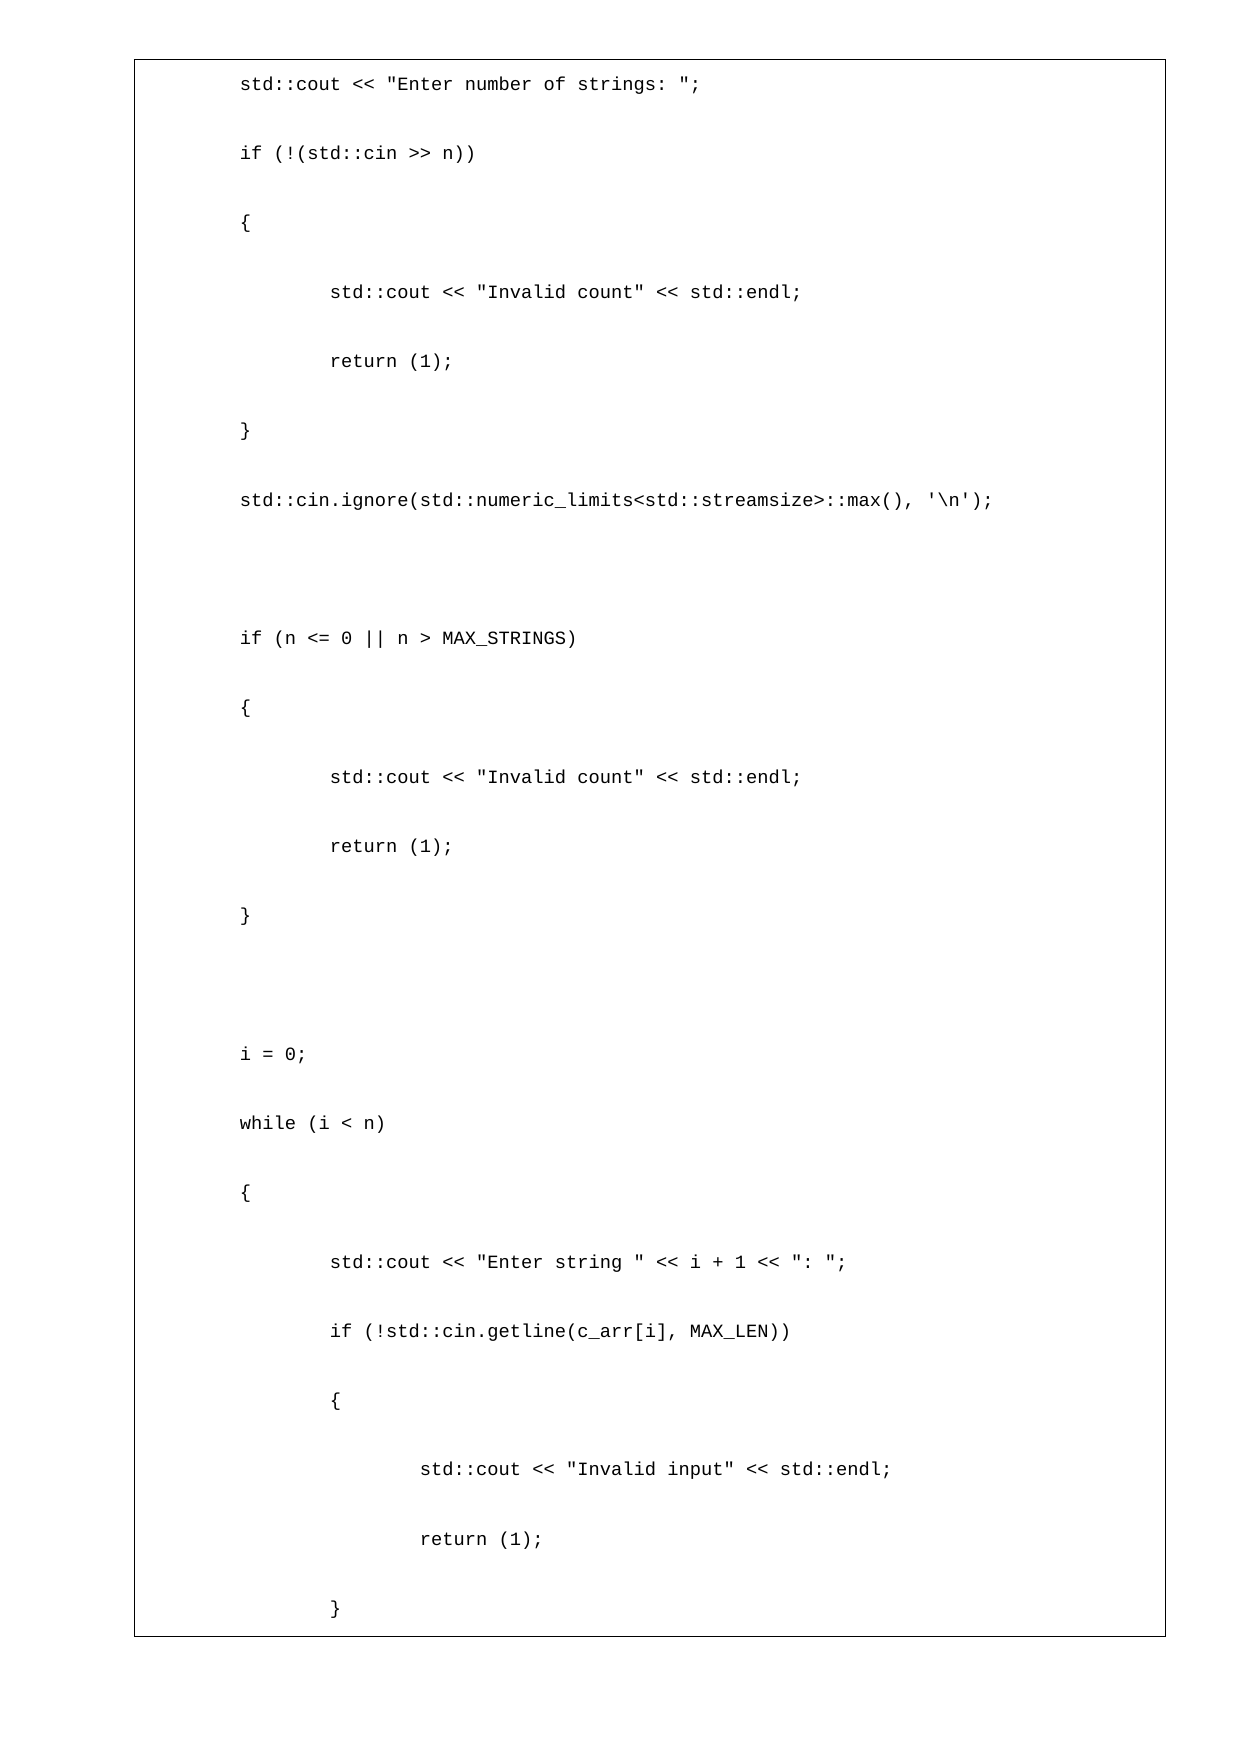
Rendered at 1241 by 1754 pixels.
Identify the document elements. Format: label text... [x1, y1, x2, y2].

text } [135, 890, 1165, 927]
text { [135, 682, 1165, 719]
text std::cout << "Enter string " << i + 1 << ": "; [135, 1237, 1165, 1274]
text std::cout << "Invalid count" << std::endl; [135, 267, 1165, 304]
text std::cout << "Enter number of strings: "; [135, 60, 1165, 96]
text std::cin.ignore(std::numeric_limits<std::streamsize>::max(), '\n'); [135, 475, 1165, 512]
text { [135, 1167, 1165, 1204]
text { [135, 1375, 1165, 1412]
text if (!(std::cin >> n)) [135, 128, 1165, 165]
text } [135, 1583, 1165, 1636]
text { [135, 198, 1165, 234]
text while (i < n) [135, 1098, 1165, 1135]
text if (n <= 0 || n > MAX_STRINGS) [135, 613, 1165, 650]
text if (!std::cin.getline(c_arr[i], MAX_LEN)) [135, 1306, 1165, 1343]
text return (1); [135, 336, 1165, 373]
text std::cout << "Invalid count" << std::endl; [135, 752, 1165, 789]
text i = 0; [135, 1029, 1165, 1066]
text std::cout << "Invalid input" << std::endl; [135, 1444, 1165, 1481]
text return (1); [135, 1514, 1165, 1551]
text } [135, 405, 1165, 442]
text return (1); [135, 821, 1165, 858]
